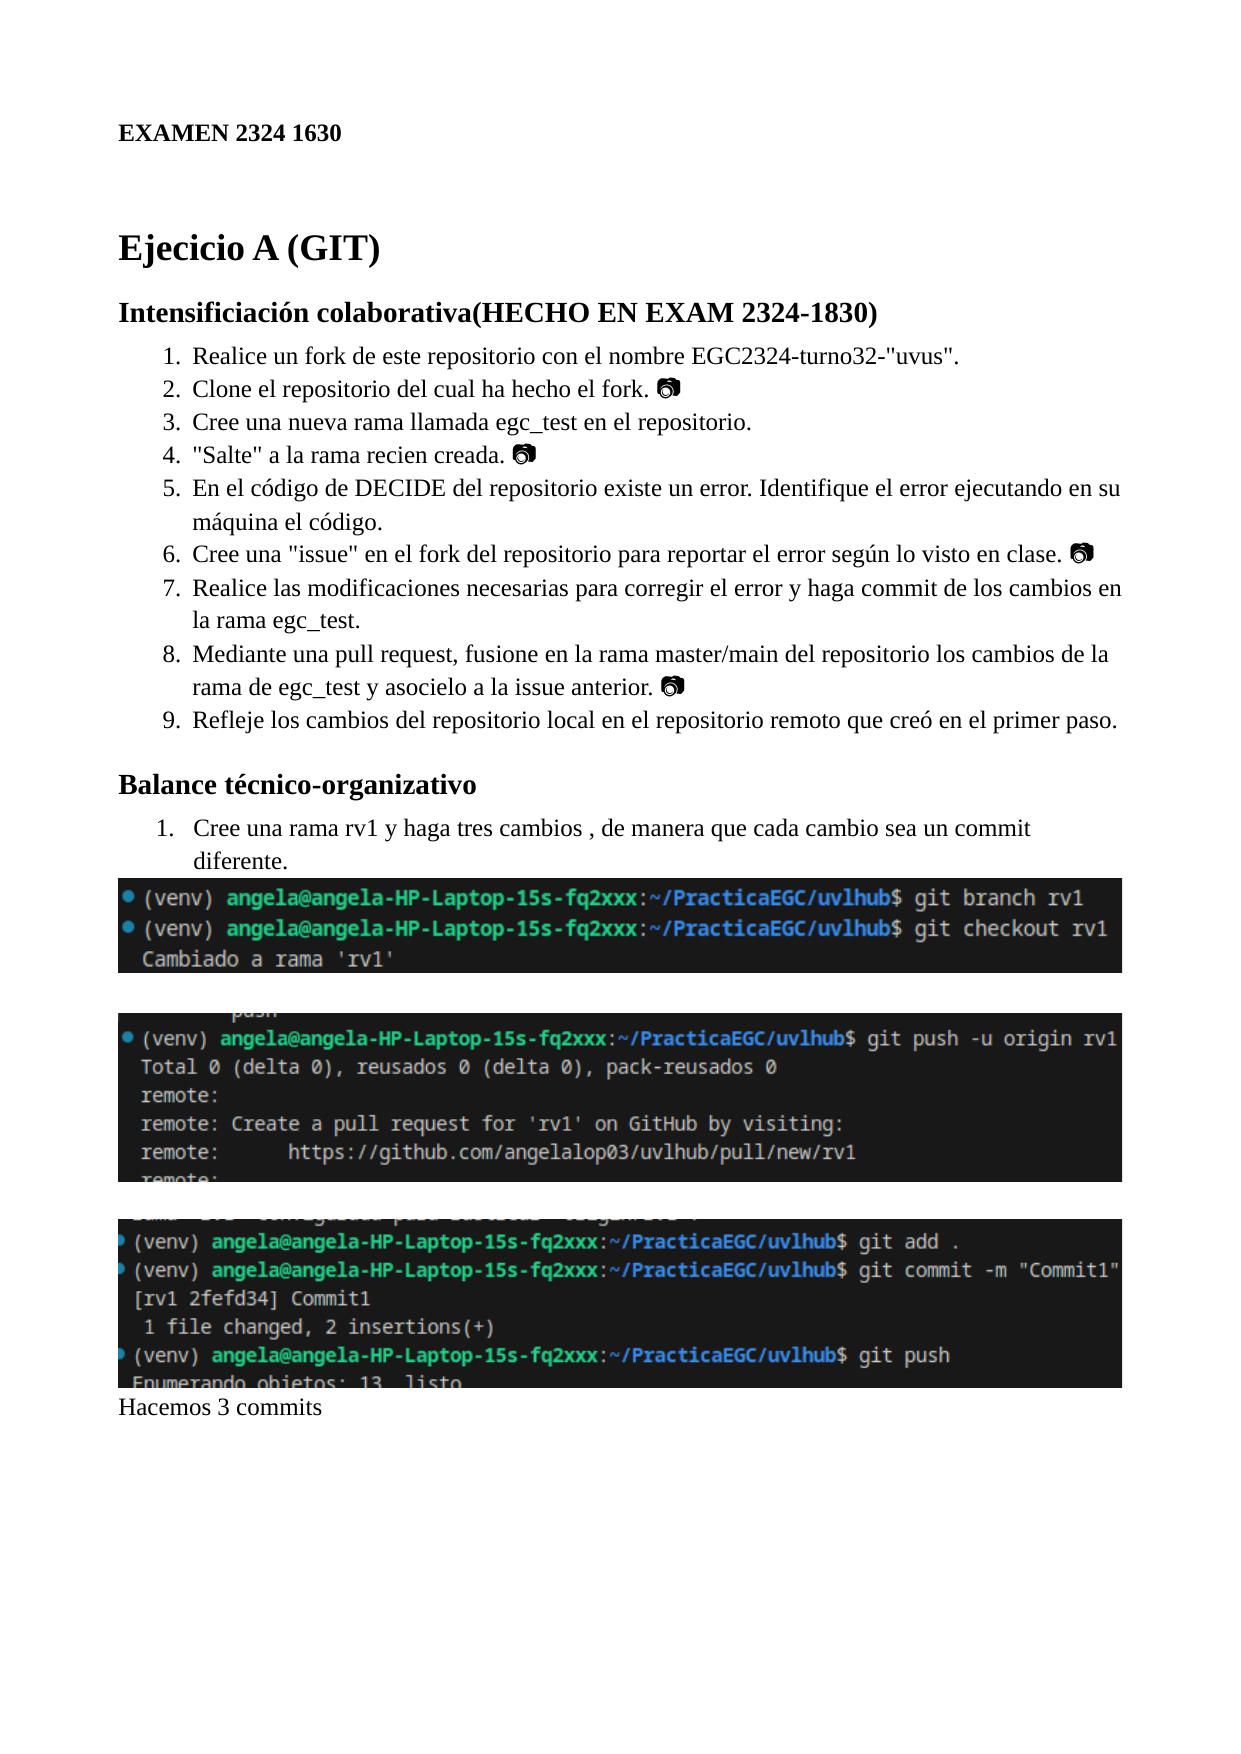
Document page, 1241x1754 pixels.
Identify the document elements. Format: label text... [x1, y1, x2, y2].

list Cree una nueva rama llamada egc_test en el repositorio. [162, 407, 1122, 436]
text EXAMEN 2324 1630 [118, 118, 1122, 147]
list Realice las modificaciones necesarias para corregir el error y haga commit de los cambios en la rama egc_test. [162, 573, 1122, 634]
list "Salte" a la rama recien creada. 📷 [162, 441, 1122, 469]
picture [118, 878, 1123, 973]
list Cree una "issue" en el fork del repositorio para reportar el error según lo visto en clase. 📷 [162, 539, 1122, 568]
list En el código de DECIDE del repositorio existe un error. Identifique el error ejecutando en su máquina el código. [162, 473, 1122, 535]
list Cree una rama rv1 y haga tres cambios , de manera que cada cambio sea un commit diferente. [156, 813, 1122, 875]
subtitle Intensificiación colaborativa(HECHO EN EXAM 2324-1830) [118, 295, 1122, 329]
subtitle Balance técnico-organizativo [118, 767, 1122, 800]
subtitle Ejecicio A (GIT) [118, 225, 1122, 268]
picture [118, 1013, 1123, 1182]
picture [118, 1219, 1123, 1388]
list Realice un fork de este repositorio con el nombre EGC2324-turno32-"uvus". [162, 341, 1122, 370]
list Clone el repositorio del cual ha hecho el fork. 📷 [162, 374, 1122, 403]
text Hacemos 3 commits [118, 1388, 1122, 1421]
list Refleje los cambios del repositorio local en el repositorio remoto que creó en el primer paso. [162, 705, 1122, 733]
list Mediante una pull request, fusione en la rama master/main del repositorio los cambios de la rama de egc_test y asocielo a la issue anterior. 📷 [162, 639, 1122, 700]
